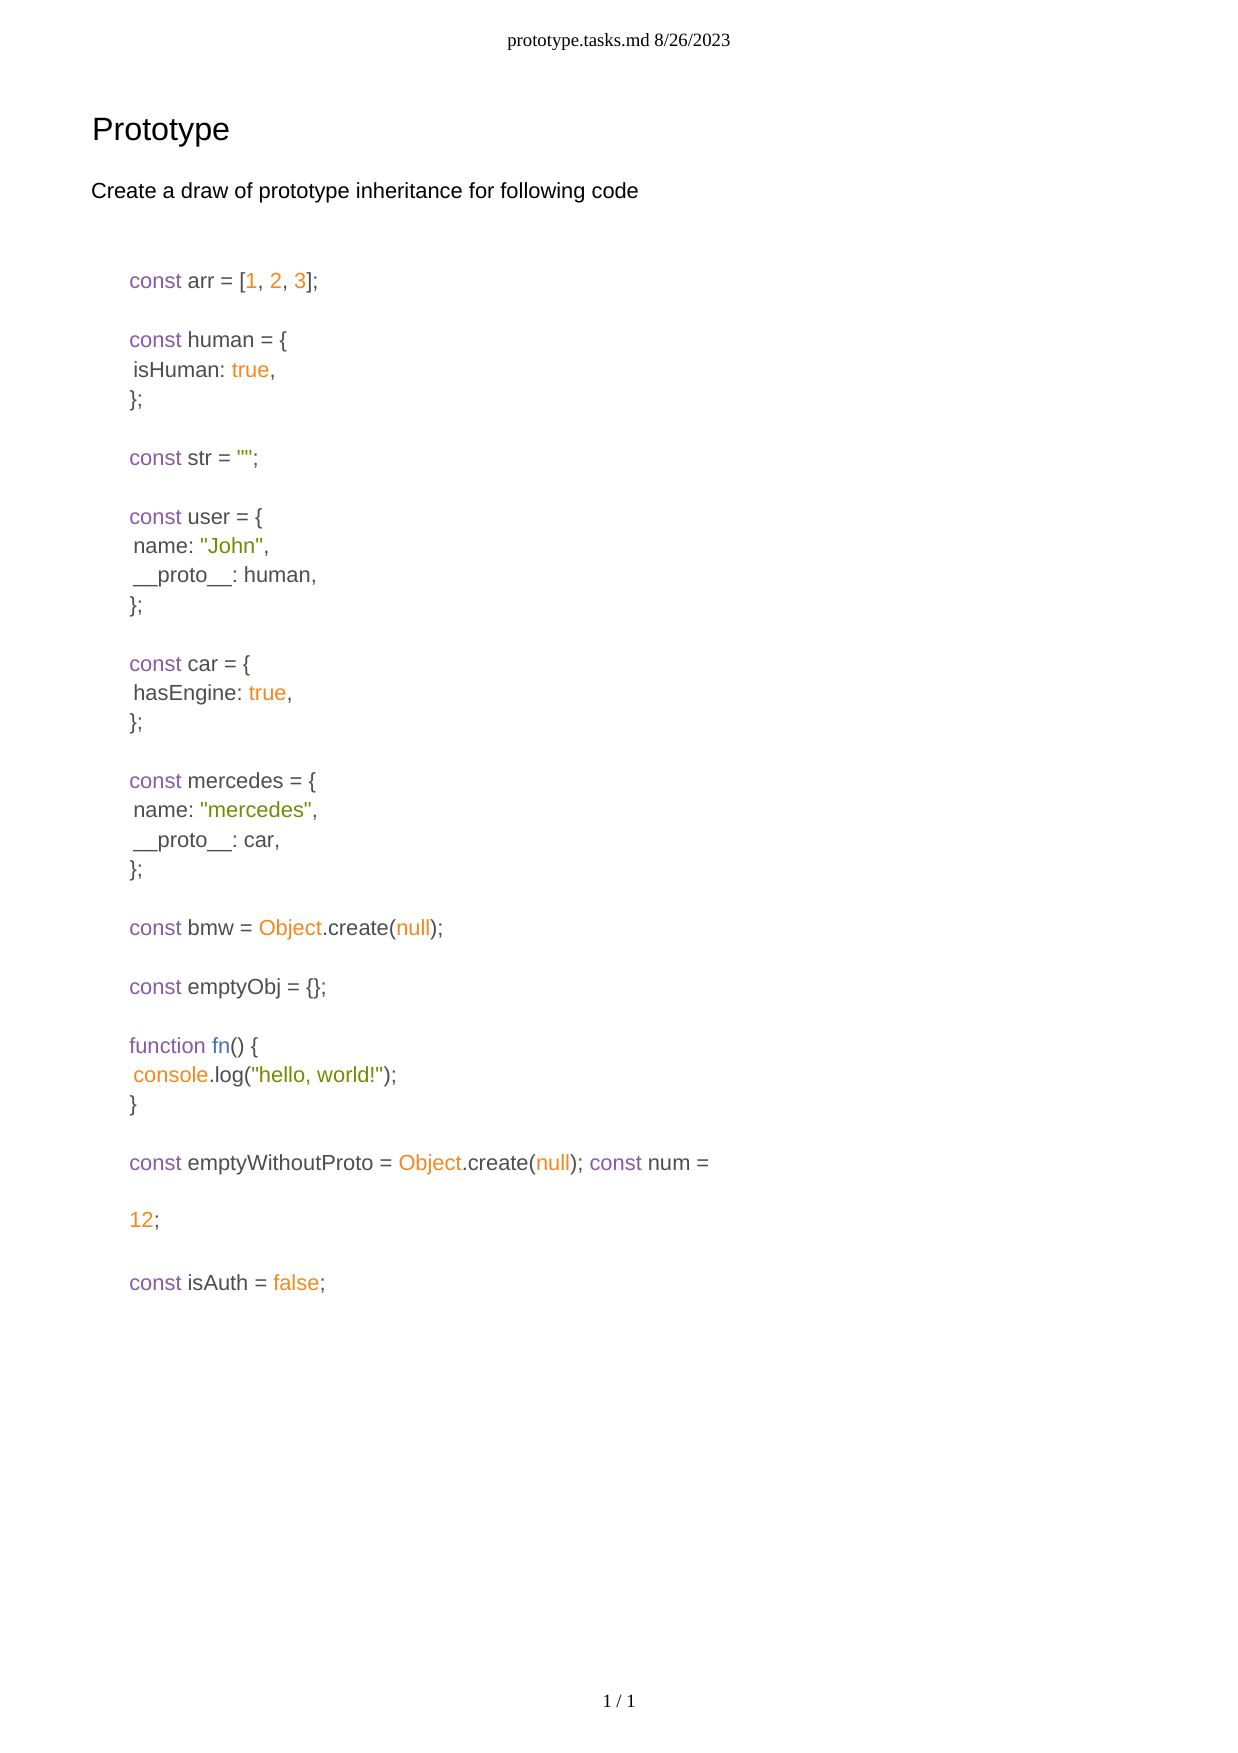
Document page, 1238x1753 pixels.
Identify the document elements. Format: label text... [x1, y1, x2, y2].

text const isAuth = false; [129, 1270, 1159, 1295]
text isHuman: true, [127, 356, 1159, 382]
text const emptyObj = {}; [129, 974, 1159, 999]
text const user = { [129, 504, 1159, 529]
text const str = ""; [129, 445, 1159, 470]
text const bmw = Object.create(null); [129, 915, 1159, 940]
text name: "mercedes", [127, 797, 1159, 822]
text console.log("hello, world!"); [127, 1062, 1159, 1087]
text }; [129, 709, 1159, 734]
text name: "John", [127, 533, 1159, 558]
text prototype.tasks.md 8/26/2023 [79, 29, 1159, 51]
text __proto__: car, [127, 826, 1159, 852]
text const arr = [1, 2, 3]; [129, 268, 1159, 293]
text const emptyWithoutProto = Object.create(null); const num = 12; [129, 1150, 737, 1232]
text }; [129, 591, 1159, 617]
text function fn() { [129, 1033, 1159, 1058]
text Prototype [92, 111, 1159, 148]
text const human = { [129, 327, 1159, 352]
text 1 / 1 [79, 1690, 1159, 1712]
text hasEngine: true, [127, 680, 1159, 705]
text Create a draw of prototype inheritance for following code [91, 178, 1159, 203]
text }; [129, 856, 1159, 881]
text const mercedes = { [129, 768, 1159, 793]
text __proto__: human, [127, 562, 1159, 587]
text const car = { [129, 650, 1159, 676]
text } [129, 1091, 1159, 1116]
text }; [129, 386, 1159, 411]
